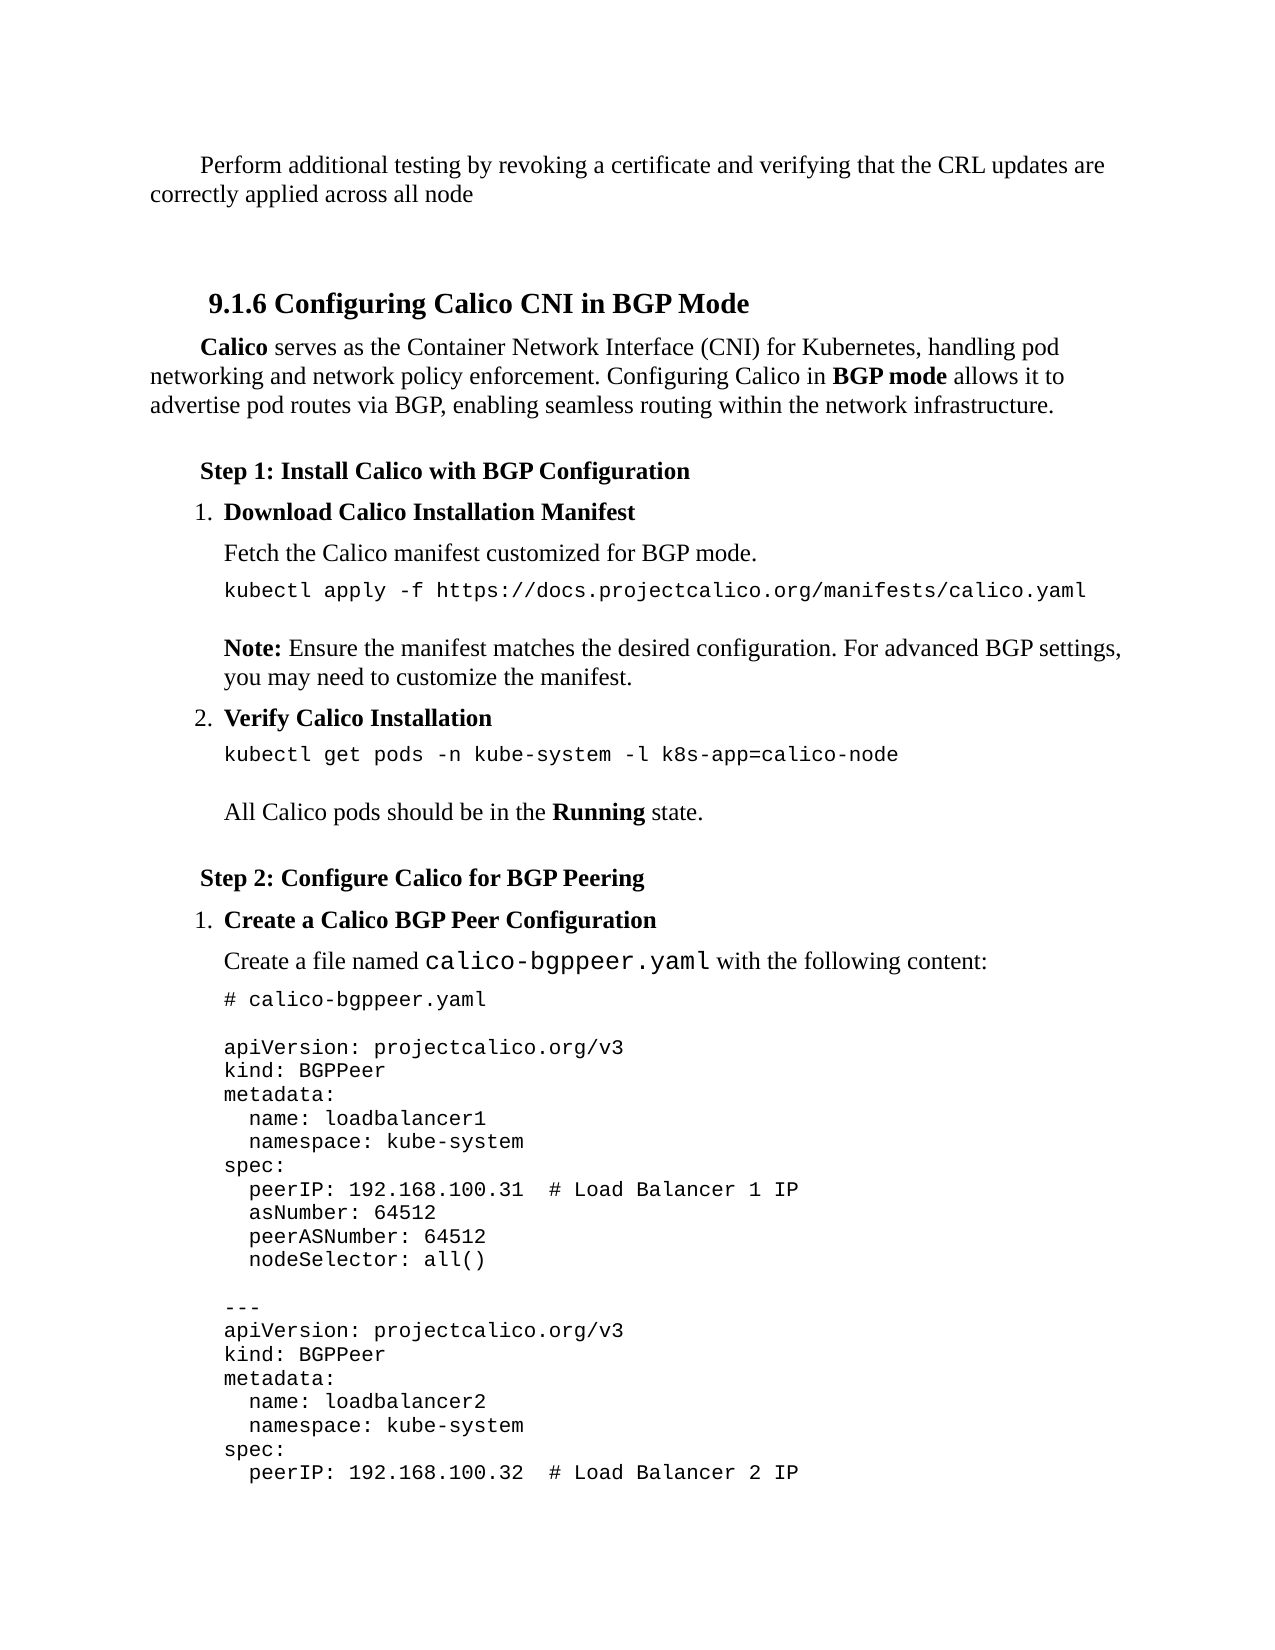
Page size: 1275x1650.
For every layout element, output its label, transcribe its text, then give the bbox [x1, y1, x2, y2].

list # calico-bgppeer.yaml [194, 989, 1125, 1013]
list name: loadbalancer1 [194, 1108, 1125, 1131]
list kubectl get pods -n kube-system -l k8s-app=calico-node [194, 744, 1125, 768]
list Create a file named calico-bgppeer.yaml with the following content: [194, 946, 1125, 977]
subtitle Step 2: Configure Calico for BGP Peering [150, 863, 1125, 892]
list Verify Calico Installation [194, 703, 1125, 732]
list asNumber: 64512 [194, 1202, 1125, 1226]
subtitle Step 1: Install Calico with BGP Configuration [150, 456, 1125, 485]
list metadata: [194, 1368, 1125, 1391]
list kubectl apply -f https://docs.projectcalico.org/manifests/calico.yaml [194, 580, 1125, 603]
list Fetch the Calico manifest customized for BGP mode. [194, 538, 1125, 567]
list apiVersion: projectcalico.org/v3 [194, 1037, 1125, 1060]
text Calico serves as the Container Network Interface (CNI) for Kubernetes, handling pod networking and network policy enforcement. Configuring Calico in BGP mode allows it to advertise pod routes via BGP, enabling seamless routing within the network infrastructure. [150, 332, 1125, 418]
subtitle 9.1.6 Configuring Calico CNI in BGP Mode [150, 286, 1125, 320]
list kind: BGPPeer [194, 1060, 1125, 1084]
text Perform additional testing by revoking a certificate and verifying that the CRL updates are correctly applied across all node [150, 150, 1125, 207]
list peerASNumber: 64512 [194, 1226, 1125, 1249]
list namespace: kube-system [194, 1415, 1125, 1439]
list spec: [194, 1439, 1125, 1462]
list peerIP: 192.168.100.31 # Load Balancer 1 IP [194, 1178, 1125, 1202]
list spec: [194, 1155, 1125, 1178]
list namespace: kube-system [194, 1131, 1125, 1155]
list name: loadbalancer2 [194, 1391, 1125, 1415]
list Create a Calico BGP Peer Configuration [194, 905, 1125, 933]
list All Calico pods should be in the Running state. [194, 797, 1125, 826]
list metadata: [194, 1084, 1125, 1108]
list kind: BGPPeer [194, 1344, 1125, 1368]
list apiVersion: projectcalico.org/v3 [194, 1320, 1125, 1344]
list Download Calico Installation Manifest [194, 497, 1125, 526]
list peerIP: 192.168.100.32 # Load Balancer 2 IP [194, 1462, 1125, 1486]
list --- [194, 1297, 1125, 1320]
list Note: Ensure the manifest matches the desired configuration. For advanced BGP settings, you may need to customize the manifest. [194, 633, 1125, 690]
list nodeSelector: all() [194, 1249, 1125, 1273]
